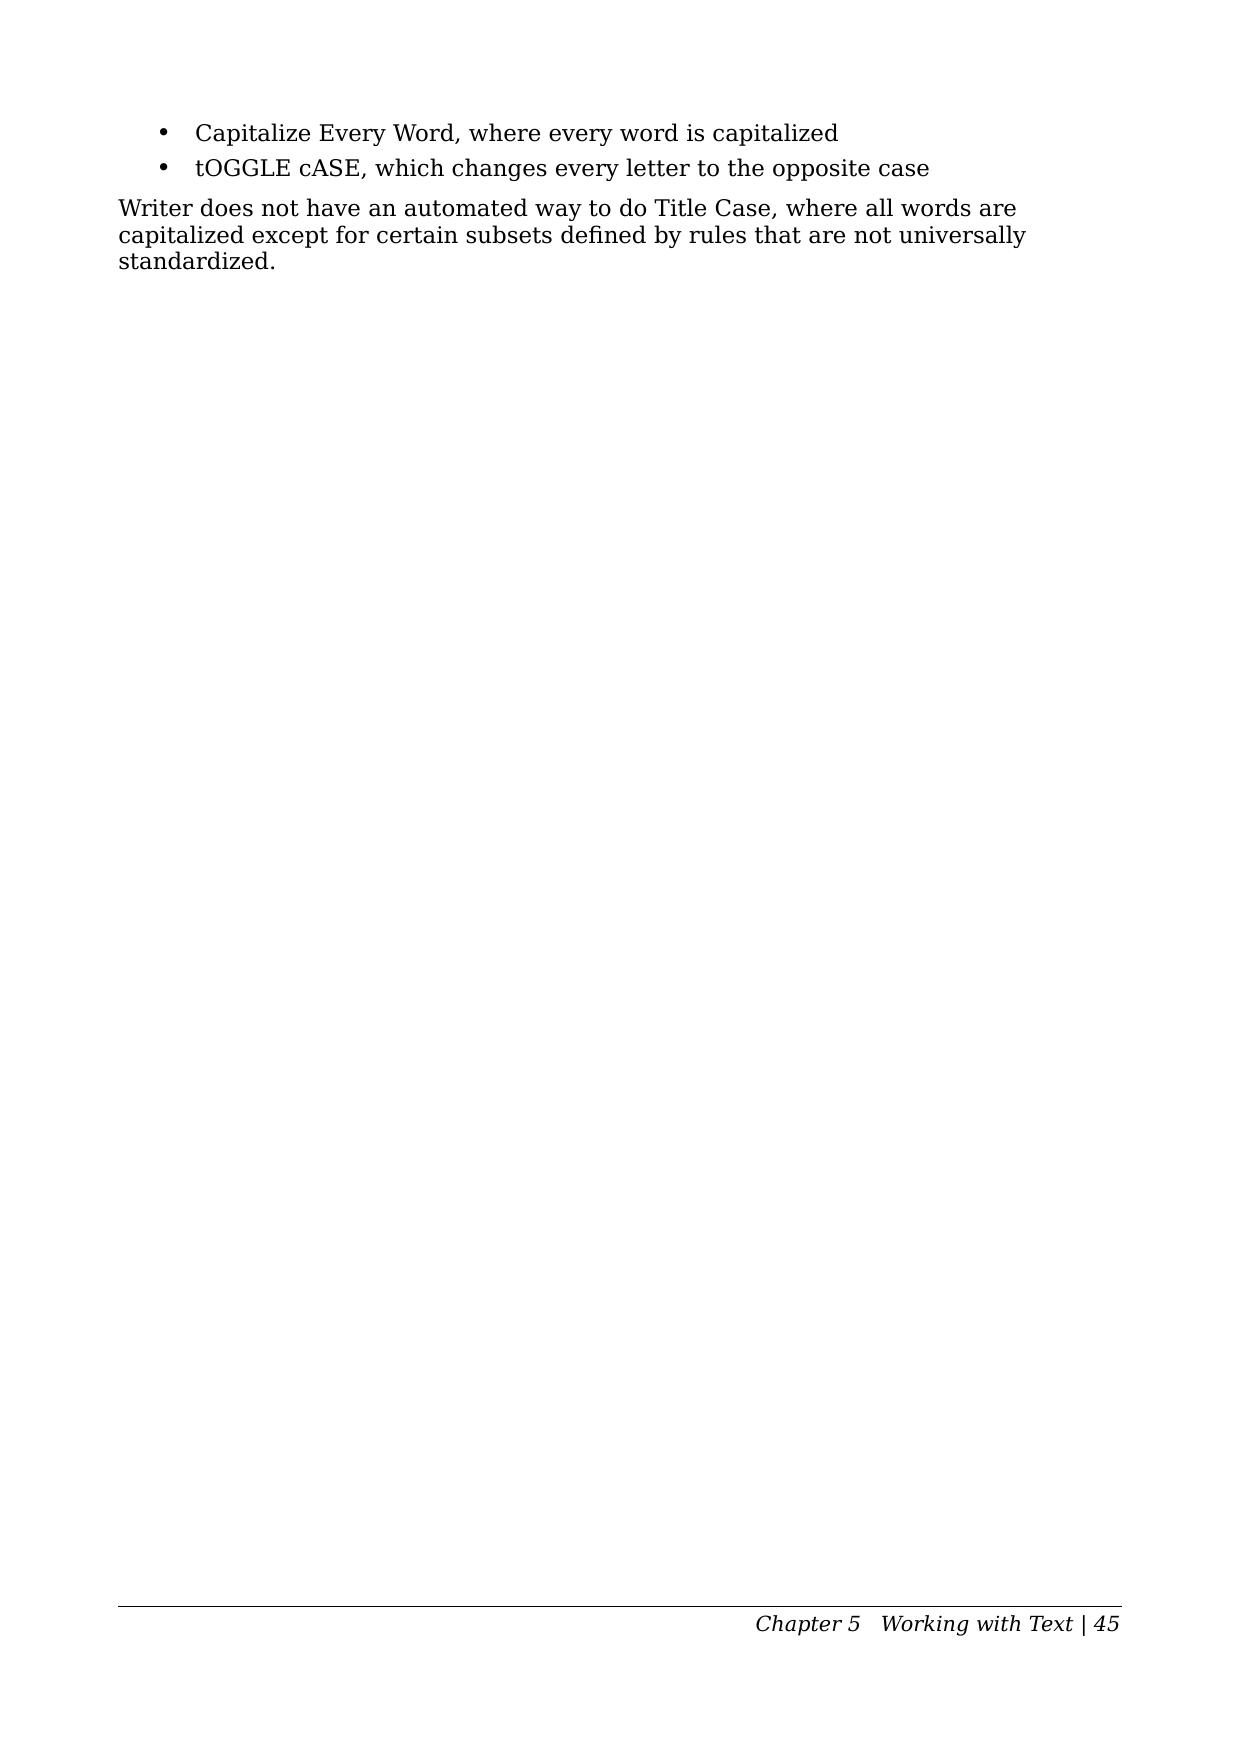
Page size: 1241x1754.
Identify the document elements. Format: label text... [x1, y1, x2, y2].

list Capitalize Every Word, where every word is capitalized [156, 118, 1122, 147]
list tOGGLE cASE, which changes every letter to the opposite case [156, 153, 1122, 183]
text Writer does not have an automated way to do Title Case, where all words are capitalized except for certain subsets defined by rules that are not universally standardized. [118, 195, 1122, 275]
